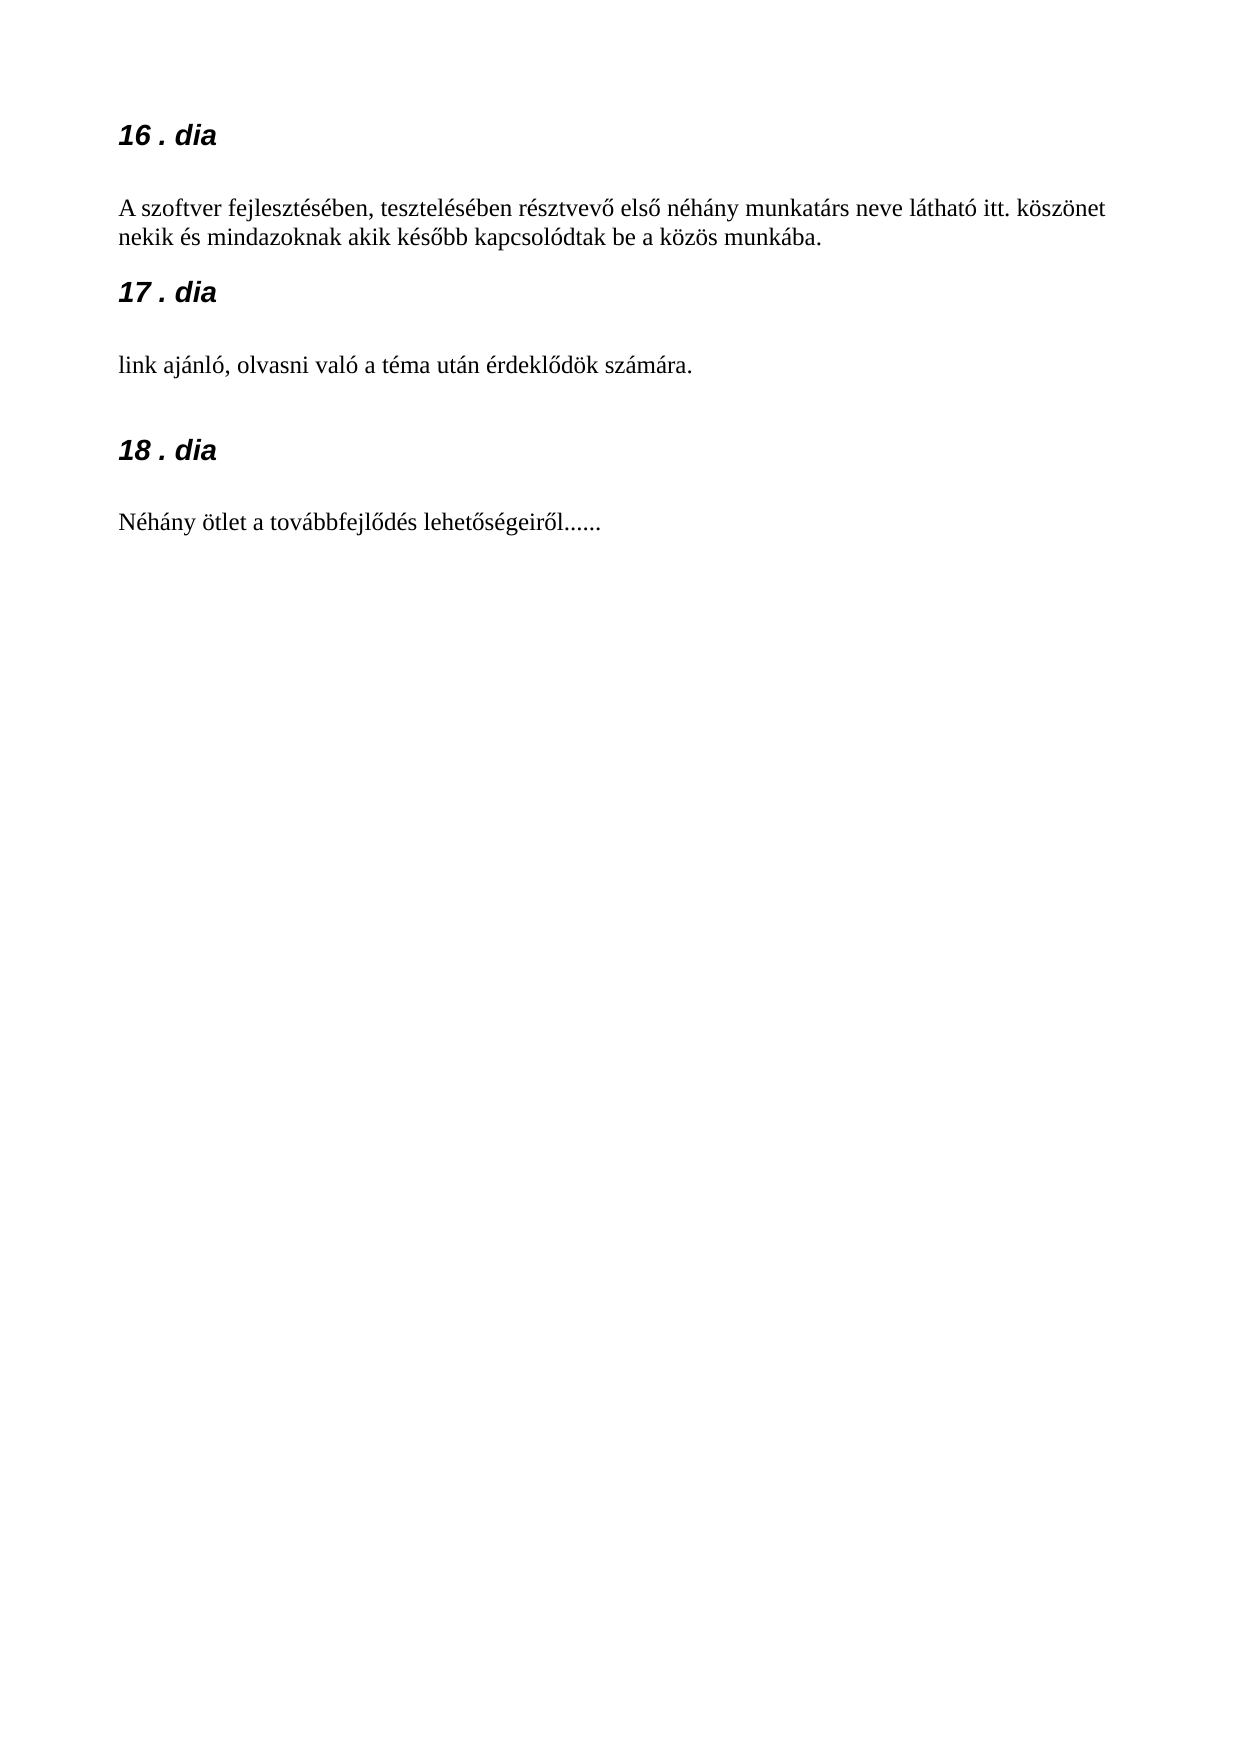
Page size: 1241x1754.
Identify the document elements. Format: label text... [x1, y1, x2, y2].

subtitle 17 . dia [118, 275, 1122, 309]
text A szoftver fejlesztésében, tesztelésében résztvevő első néhány munkatárs neve látható itt. köszönet nekik és mindazoknak akik később kapcsolódtak be a közös munkába. [118, 193, 1122, 250]
subtitle 16 . dia [118, 118, 1122, 152]
text link ajánló, olvasni való a téma után érdeklődök számára. [118, 350, 1122, 379]
text Néhány ötlet a továbbfejlődés lehetőségeiről...... [118, 507, 1122, 536]
subtitle 18 . dia [118, 433, 1122, 466]
